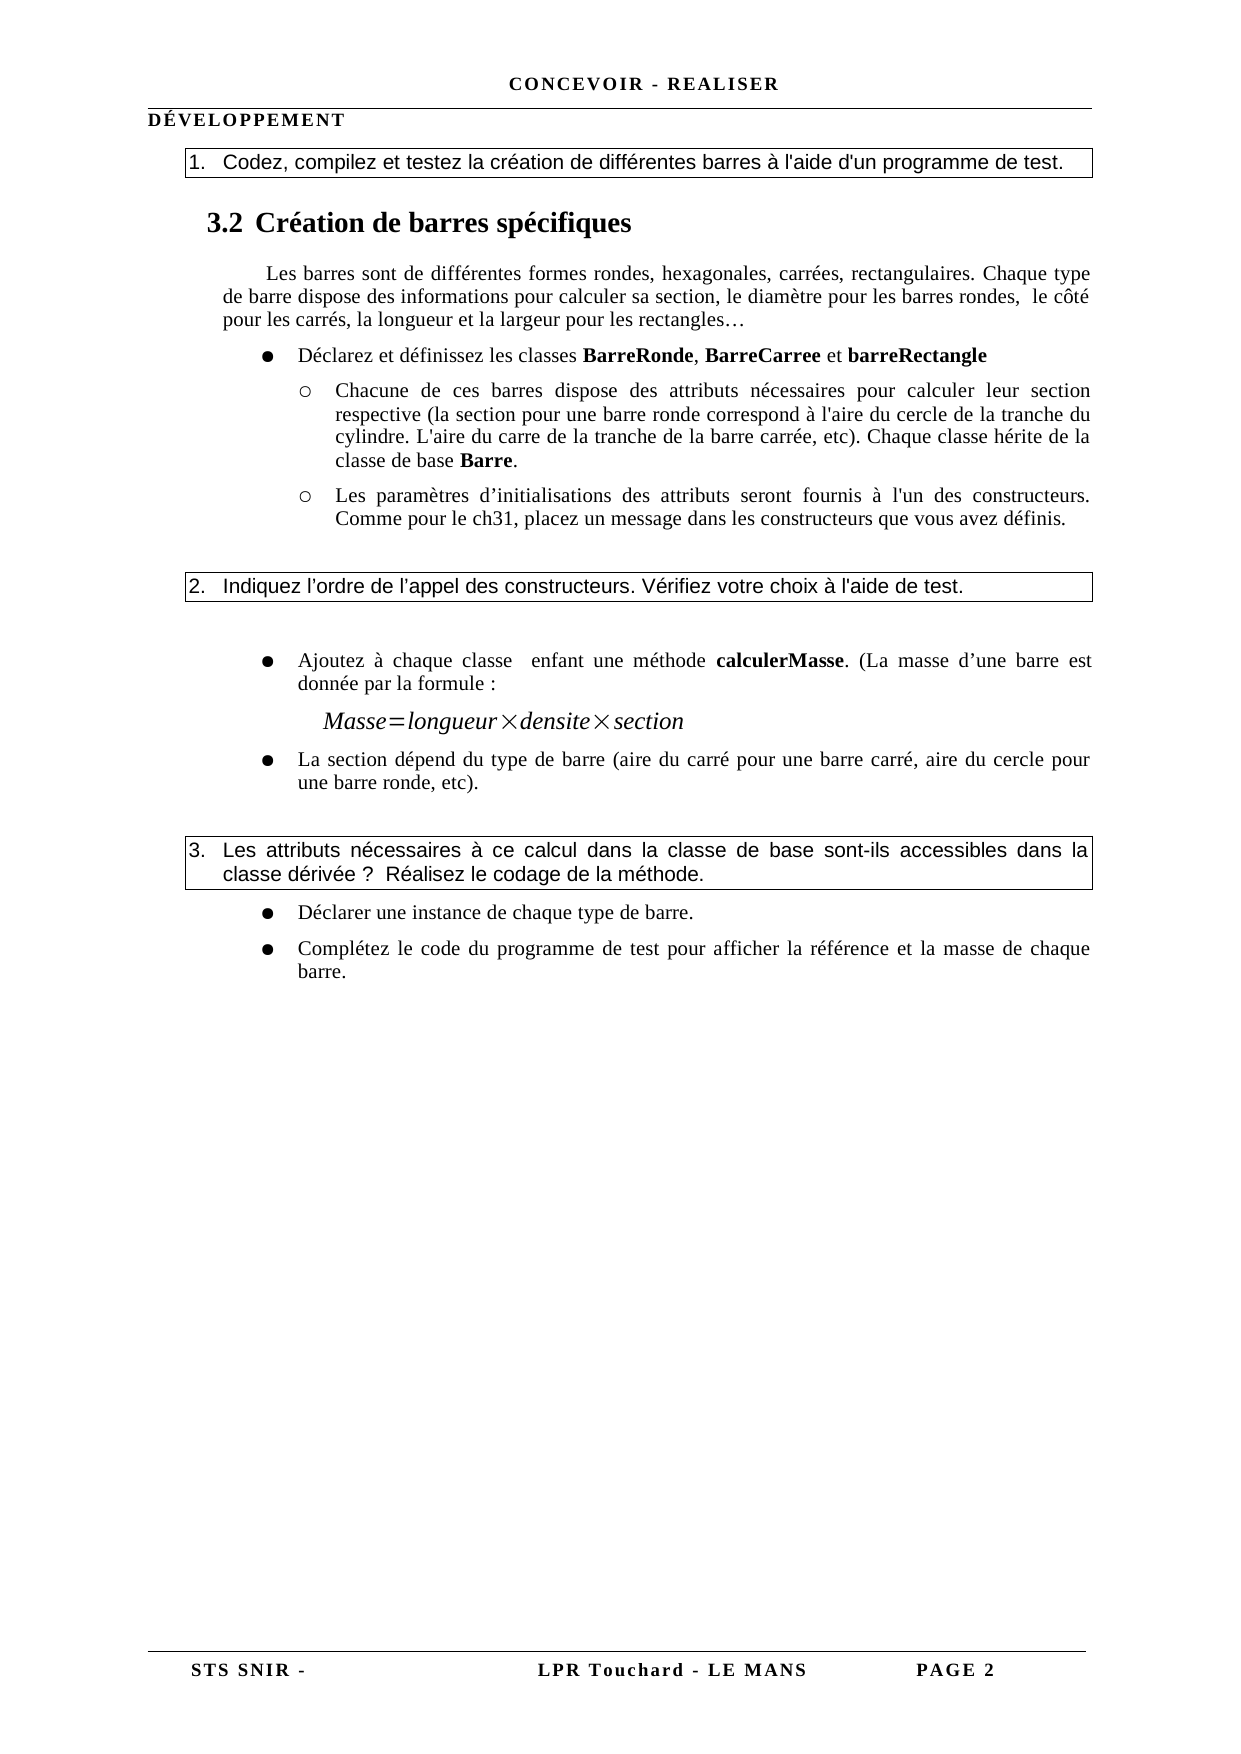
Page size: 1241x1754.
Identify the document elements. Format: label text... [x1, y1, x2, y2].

list Ajoutez à chaque classe enfant une méthode calculerMasse. (La masse d’une barre est donnée par la formule : [260, 649, 1092, 695]
list Déclarez et définissez les classes BarreRonde, BarreCarree et barreRectangle [260, 344, 1092, 367]
list La section dépend du type de barre (aire du carré pour une barre carré, aire du cercle pour une barre ronde, etc). [260, 748, 1092, 794]
list Complétez le code du programme de test pour afficher la référence et la masse de chaque barre. [260, 937, 1092, 983]
text Les barres sont de différentes formes rondes, hexagonales, carrées, rectangulaires. Chaque type de barre dispose des informations pour calculer sa section, le diamètre pour les barres rondes, le côté pour les carrés, la longueur et la largeur pour les rectangles… [223, 262, 1092, 331]
list Codez, compilez et testez la création de différentes barres à l'aide d'un programme de test. [186, 149, 1092, 177]
list Les paramètres d’initialisations des attributs seront fournis à l'un des constructeurs. Comme pour le ch31, placez un message dans les constructeurs que vous avez définis. [298, 484, 1092, 530]
list Chacune de ces barres dispose des attributs nécessaires pour calculer leur section respective (la section pour une barre ronde correspond à l'aire du cercle de la tranche du cylindre. L'aire du carre de la tranche de la barre carrée, etc). Chaque classe hérite de la classe de base Barre. [298, 379, 1092, 471]
list Les attributs nécessaires à ce calcul dans la classe de base sont-ils accessibles dans la classe dérivée ? Réalisez le codage de la méthode. [186, 837, 1092, 889]
subtitle Création de barres spécifiques [148, 209, 1092, 238]
list Indiquez l’ordre de l’appel des constructeurs. Vérifiez votre choix à l'aide de test. [186, 573, 1092, 601]
list Déclarer une instance de chaque type de barre. [260, 901, 1092, 924]
